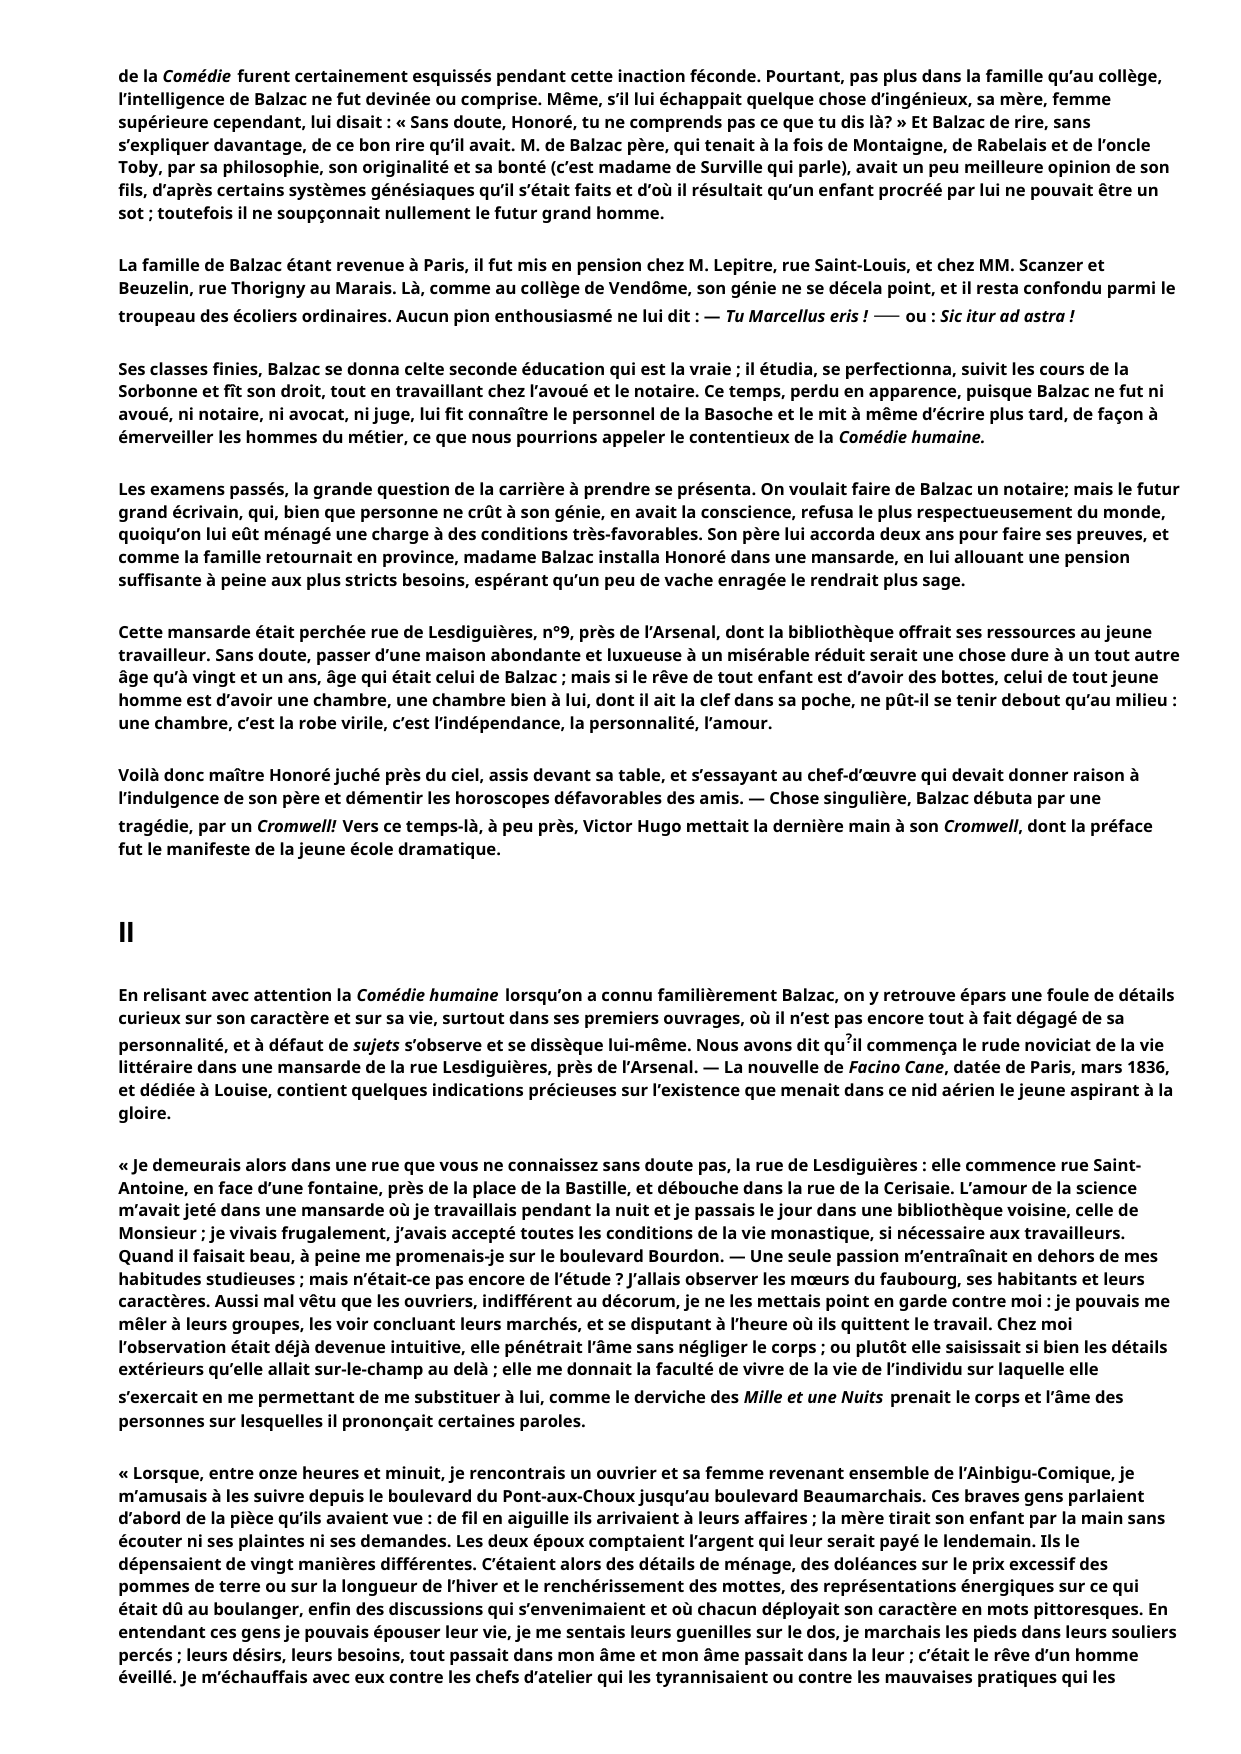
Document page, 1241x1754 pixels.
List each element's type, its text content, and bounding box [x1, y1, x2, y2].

text La famille de Balzac étant revenue à Paris, il fut mis en pension chez M. Lepitre, rue Saint-Louis, et chez MM. Scanzer et Beuzelin, rue Thorigny au Marais. Là, comme au collège de Vendôme, son génie ne se décela point, et il resta confondu parmi le troupeau des écoliers ordinaires. Aucun pion enthousiasmé ne lui dit : — Tu Marcellus eris ! — ou : Sic itur ad astra ! [118, 253, 1181, 328]
text Les examens passés, la grande question de la carrière à prendre se présenta. On voulait faire de Balzac un notaire; mais le futur grand écrivain, qui, bien que personne ne crût à son génie, en avait la conscience, refusa le plus respectueusement du monde, quoiqu’on lui eût ménagé une charge à des conditions très-favorables. Son père lui accorda deux ans pour faire ses preuves, et comme la famille retournait en province, madame Balzac installa Honoré dans une mansarde, en lui allouant une pension suffisante à peine aux plus stricts besoins, espérant qu’un peu de vache enragée le rendrait plus sage. [118, 477, 1181, 591]
text Ses classes finies, Balzac se donna celte seconde éducation qui est la vraie ; il étudia, se perfectionna, suivit les cours de la Sorbonne et fît son droit, tout en travaillant chez l’avoué et le notaire. Ce temps, perdu en apparence, puisque Balzac ne fut ni avoué, ni notaire, ni avocat, ni juge, lui fit connaître le personnel de la Basoche et le mit à même d’écrire plus tard, de façon à émerveiller les hommes du métier, ce que nous pourrions appeler le contentieux de la Comédie humaine. [118, 357, 1181, 448]
subtitle II [118, 915, 1181, 948]
text de la Comédie furent certainement esquissés pendant cette inaction féconde. Pourtant, pas plus dans la famille qu’au collège, l’intelligence de Balzac ne fut devinée ou comprise. Même, s’il lui échappait quelque chose d’ingénieux, sa mère, femme supérieure cependant, lui disait : « Sans doute, Honoré, tu ne comprends pas ce que tu dis là? » Et Balzac de rire, sans s’expliquer davantage, de ce bon rire qu’il avait. M. de Balzac père, qui tenait à la fois de Montaigne, de Rabelais et de l’oncle Toby, par sa philosophie, son originalité et sa bonté (c’est madame de Surville qui parle), avait un peu meilleure opinion de son fils, d’après certains systèmes génésiaques qu’il s’était faits et d’où il résultait qu’un enfant procréé par lui ne pouvait être un sot ; toutefois il ne soupçonnait nullement le futur grand homme. [118, 59, 1181, 224]
text Cette mansarde était perchée rue de Lesdiguières, n°9, près de l’Arsenal, dont la bibliothèque offrait ses ressources au jeune travailleur. Sans doute, passer d’une maison abondante et luxueuse à un misérable réduit serait une chose dure à un tout autre âge qu’à vingt et un ans, âge qui était celui de Balzac ; mais si le rêve de tout enfant est d’avoir des bottes, celui de tout jeune homme est d’avoir une chambre, une chambre bien à lui, dont il ait la clef dans sa poche, ne pût-il se tenir debout qu’au milieu : une chambre, c’est la robe virile, c’est l’indépendance, la personnalité, l’amour. [118, 621, 1181, 734]
text « Je demeurais alors dans une rue que vous ne connaissez sans doute pas, la rue de Lesdiguières : elle commence rue Saint-Antoine, en face d’une fontaine, près de la place de la Bastille, et débouche dans la rue de la Cerisaie. L’amour de la science m’avait jeté dans une mansarde où je travaillais pendant la nuit et je passais le jour dans une bibliothèque voisine, celle de Monsieur ; je vivais frugalement, j’avais accepté toutes les conditions de la vie monastique, si nécessaire aux travailleurs. Quand il faisait beau, à peine me promenais-je sur le boulevard Bourdon. — Une seule passion m’entraînait en dehors de mes habitudes studieuses ; mais n’était-ce pas encore de l’étude ? J’allais observer les mœurs du faubourg, ses habitants et leurs caractères. Aussi mal vêtu que les ouvriers, indifférent au décorum, je ne les mettais point en garde contre moi : je pouvais me mêler à leurs groupes, les voir concluant leurs marchés, et se disputant à l’heure où ils quittent le travail. Chez moi l’observation était déjà devenue intuitive, elle pénétrait l’âme sans négliger le corps ; ou plutôt elle saisissait si bien les détails extérieurs qu’elle allait sur-le-champ au delà ; elle me donnait la faculté de vivre de la vie de l’individu sur laquelle elle s’exercait en me permettant de me substituer à lui, comme le derviche des Mille et une Nuits prenait le corps et l’âme des personnes sur lesquelles il prononçait certaines paroles. [118, 1153, 1181, 1432]
text Voilà donc maître Honoré juché près du ciel, assis devant sa table, et s’essayant au chef-d’œuvre qui devait donner raison à l’indulgence de son père et démentir les horoscopes défavorables des amis. — Chose singulière, Balzac débuta par une tragédie, par un Cromwell! Vers ce temps-là, à peu près, Victor Hugo mettait la dernière main à son Cromwell, dont la préface fut le manifeste de la jeune école dramatique. [118, 763, 1181, 860]
text « Lorsque, entre onze heures et minuit, je rencontrais un ouvrier et sa femme revenant ensemble de l’Ainbigu-Comique, je m’amusais à les suivre depuis le boulevard du Pont-aux-Choux jusqu’au boulevard Beaumarchais. Ces braves gens parlaient d’abord de la pièce qu’ils avaient vue : de fil en aiguille ils arrivaient à leurs affaires ; la mère tirait son enfant par la main sans écouter ni ses plaintes ni ses demandes. Les deux époux comptaient l’argent qui leur serait payé le lendemain. Ils le dépensaient de vingt manières différentes. C’étaient alors des détails de ménage, des doléances sur le prix excessif des pommes de terre ou sur la longueur de l’hiver et le renchérissement des mottes, des représentations énergiques sur ce qui était dû au boulanger, enfin des discussions qui s’envenimaient et où chacun déployait son caractère en mots pittoresques. En entendant ces gens je pouvais épouser leur vie, je me sentais leurs guenilles sur le dos, je marchais les pieds dans leurs souliers percés ; leurs désirs, leurs besoins, tout passait dans mon âme et mon âme passait dans la leur ; c’était le rêve d’un homme éveillé. Je m’échauffais avec eux contre les chefs d’atelier qui les tyrannisaient ou contre les mauvaises pratiques qui les [118, 1462, 1181, 1689]
text En relisant avec attention la Comédie humaine lorsqu’on a connu familièrement Balzac, on y retrouve épars une foule de détails curieux sur son caractère et sur sa vie, surtout dans ses premiers ouvrages, où il n’est pas encore tout à fait dégagé de sa personnalité, et à défaut de sujets s’observe et se dissèque lui-même. Nous avons dit qu?il commença le rude noviciat de la vie littéraire dans une mansarde de la rue Lesdiguières, près de l’Arsenal. — La nouvelle de Facino Cane, datée de Paris, mars 1836, et dédiée à Louise, contient quelques indications précieuses sur l’existence que menait dans ce nid aérien le jeune aspirant à la gloire. [118, 978, 1181, 1124]
